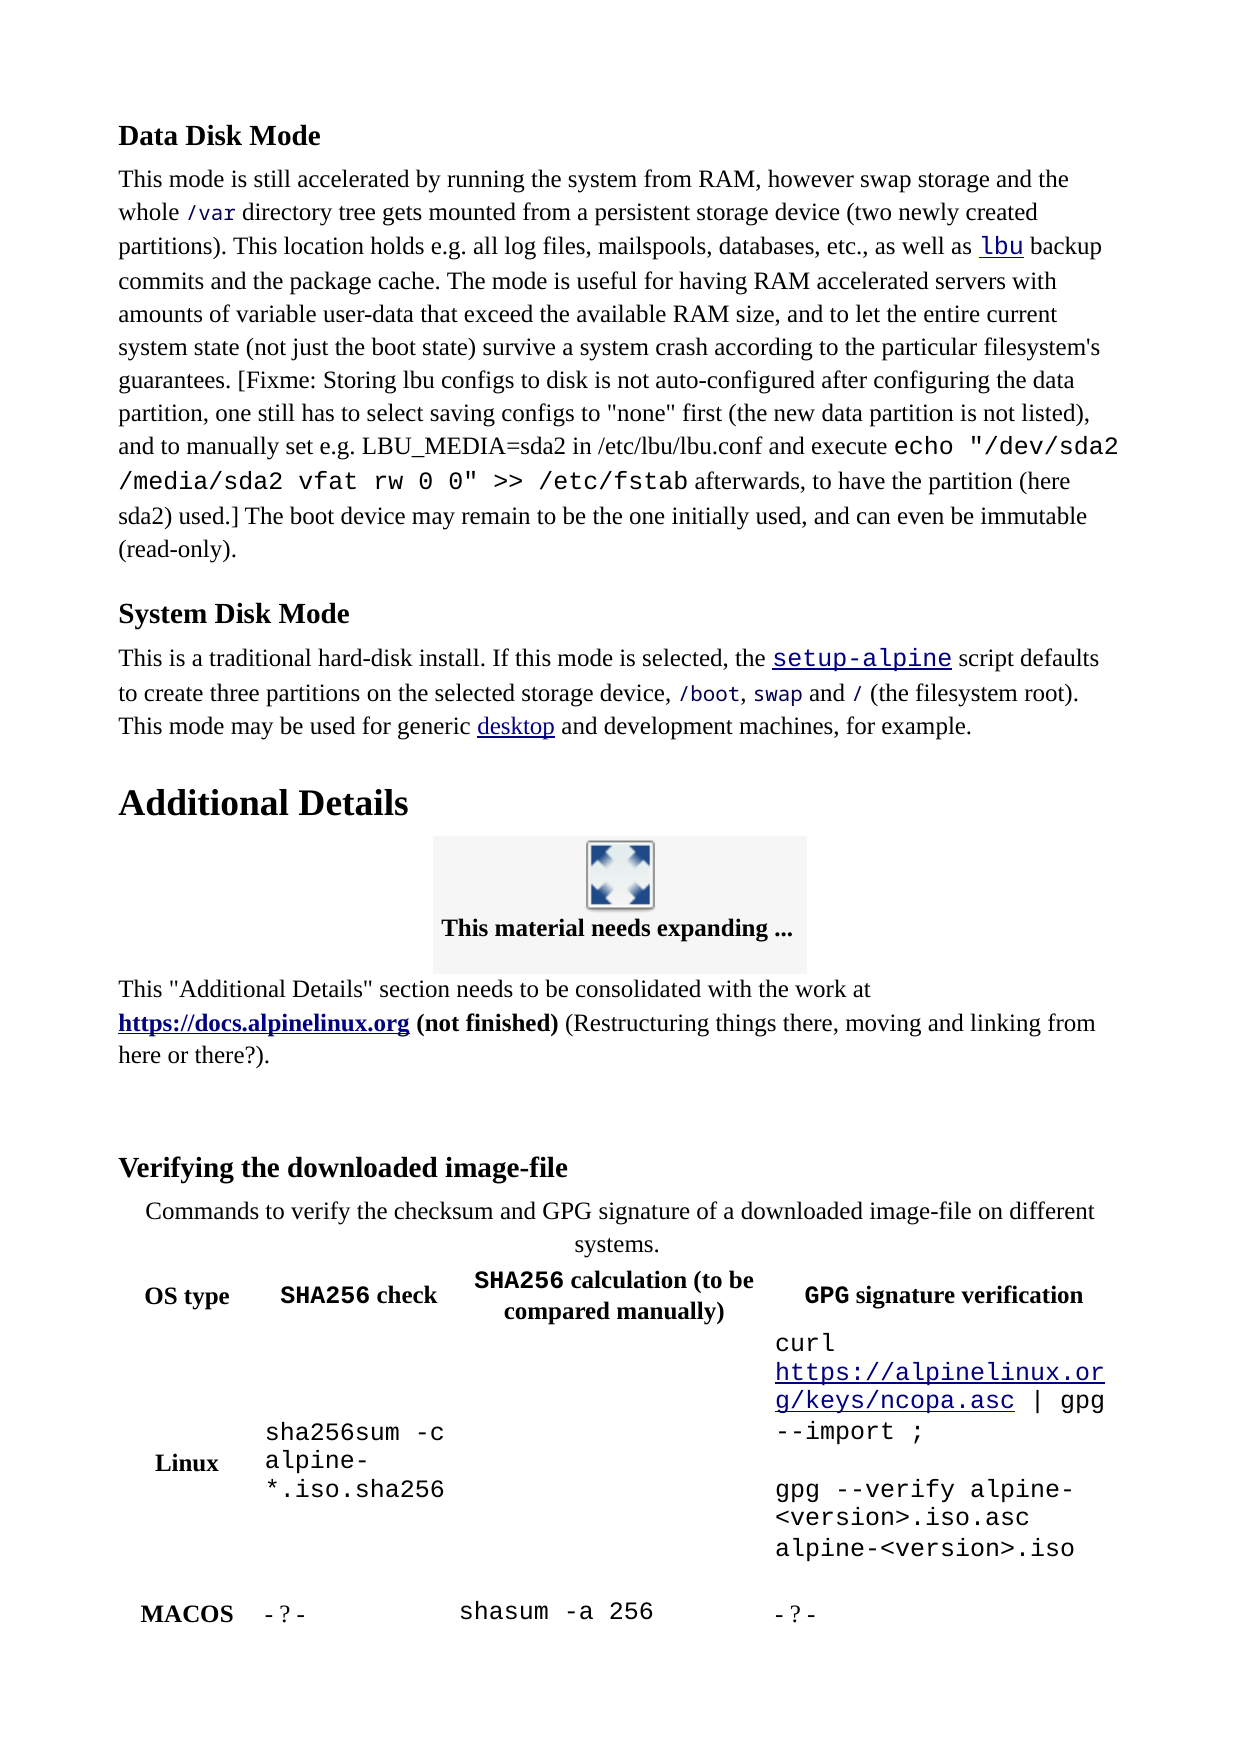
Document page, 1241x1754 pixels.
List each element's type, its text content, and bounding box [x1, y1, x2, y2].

table_header GPG signature verification [772, 1263, 1122, 1328]
table_cell MACOS [118, 1596, 262, 1631]
text This "Additional Details" section needs to be consolidated with the work at https://docs.alpinelinux.org (not finished) (Restructuring things there, moving and linking from here or there?). [118, 974, 1122, 1069]
table_cell shasum -a 256 [456, 1596, 772, 1631]
table_header This material needs expanding ... [433, 836, 807, 974]
table_cell - ? - [772, 1596, 1122, 1631]
subtitle Additional Details [118, 780, 1122, 823]
table_header SHA256 check [262, 1263, 456, 1328]
text Commands to verify the checksum and GPG signature of a downloaded image-file on different systems. [118, 1196, 1122, 1258]
subtitle Verifying the downloaded image-file [118, 1150, 1122, 1184]
table_cell [456, 1328, 772, 1596]
table_cell sha256sum -c alpine-*.iso.sha256 [262, 1328, 456, 1596]
subtitle Data Disk Mode [118, 118, 1122, 152]
table_cell curl https://alpinelinux.org/keys/ncopa.asc | gpg --import ; gpg --verify alpine-<version>.iso.asc alpine-<version>.iso [772, 1328, 1122, 1596]
text This mode is still accelerated by running the system from RAM, however swap storage and the whole /var directory tree gets mounted from a persistent storage device (two newly created partitions). This location holds e.g. all log files, mailspools, databases, etc., as well as lbu backup commits and the package cache. The mode is useful for having RAM accelerated servers with amounts of variable user-data that exceed the available RAM size, and to let the entire current system state (not just the boot state) survive a system crash according to the particular filesystem's guarantees. [Fixme: Storing lbu configs to disk is not auto-configured after configuring the data partition, one still has to select saving configs to "none" first (the new data partition is not listed), and to manually set e.g. LBU_MEDIA=sda2 in /etc/lbu/lbu.conf and execute echo "/dev/sda2 /media/sda2 vfat rw 0 0" >> /etc/fstab afterwards, to have the partition (here sda2) used.] The boot device may remain to be the one initially used, and can even be immutable (read-only). [118, 164, 1122, 563]
table_header SHA256 calculation (to be compared manually) [456, 1263, 772, 1328]
table_cell - ? - [262, 1596, 456, 1631]
text This is a traditional hard-disk install. If this mode is selected, the setup-alpine script defaults to create three partitions on the selected storage device, /boot, swap and / (the filesystem root). This mode may be used for generic desktop and development machines, for example. [118, 643, 1122, 740]
picture [582, 838, 658, 914]
table_header OS type [118, 1263, 262, 1328]
table_cell Linux [118, 1328, 262, 1596]
subtitle System Disk Mode [118, 597, 1122, 630]
